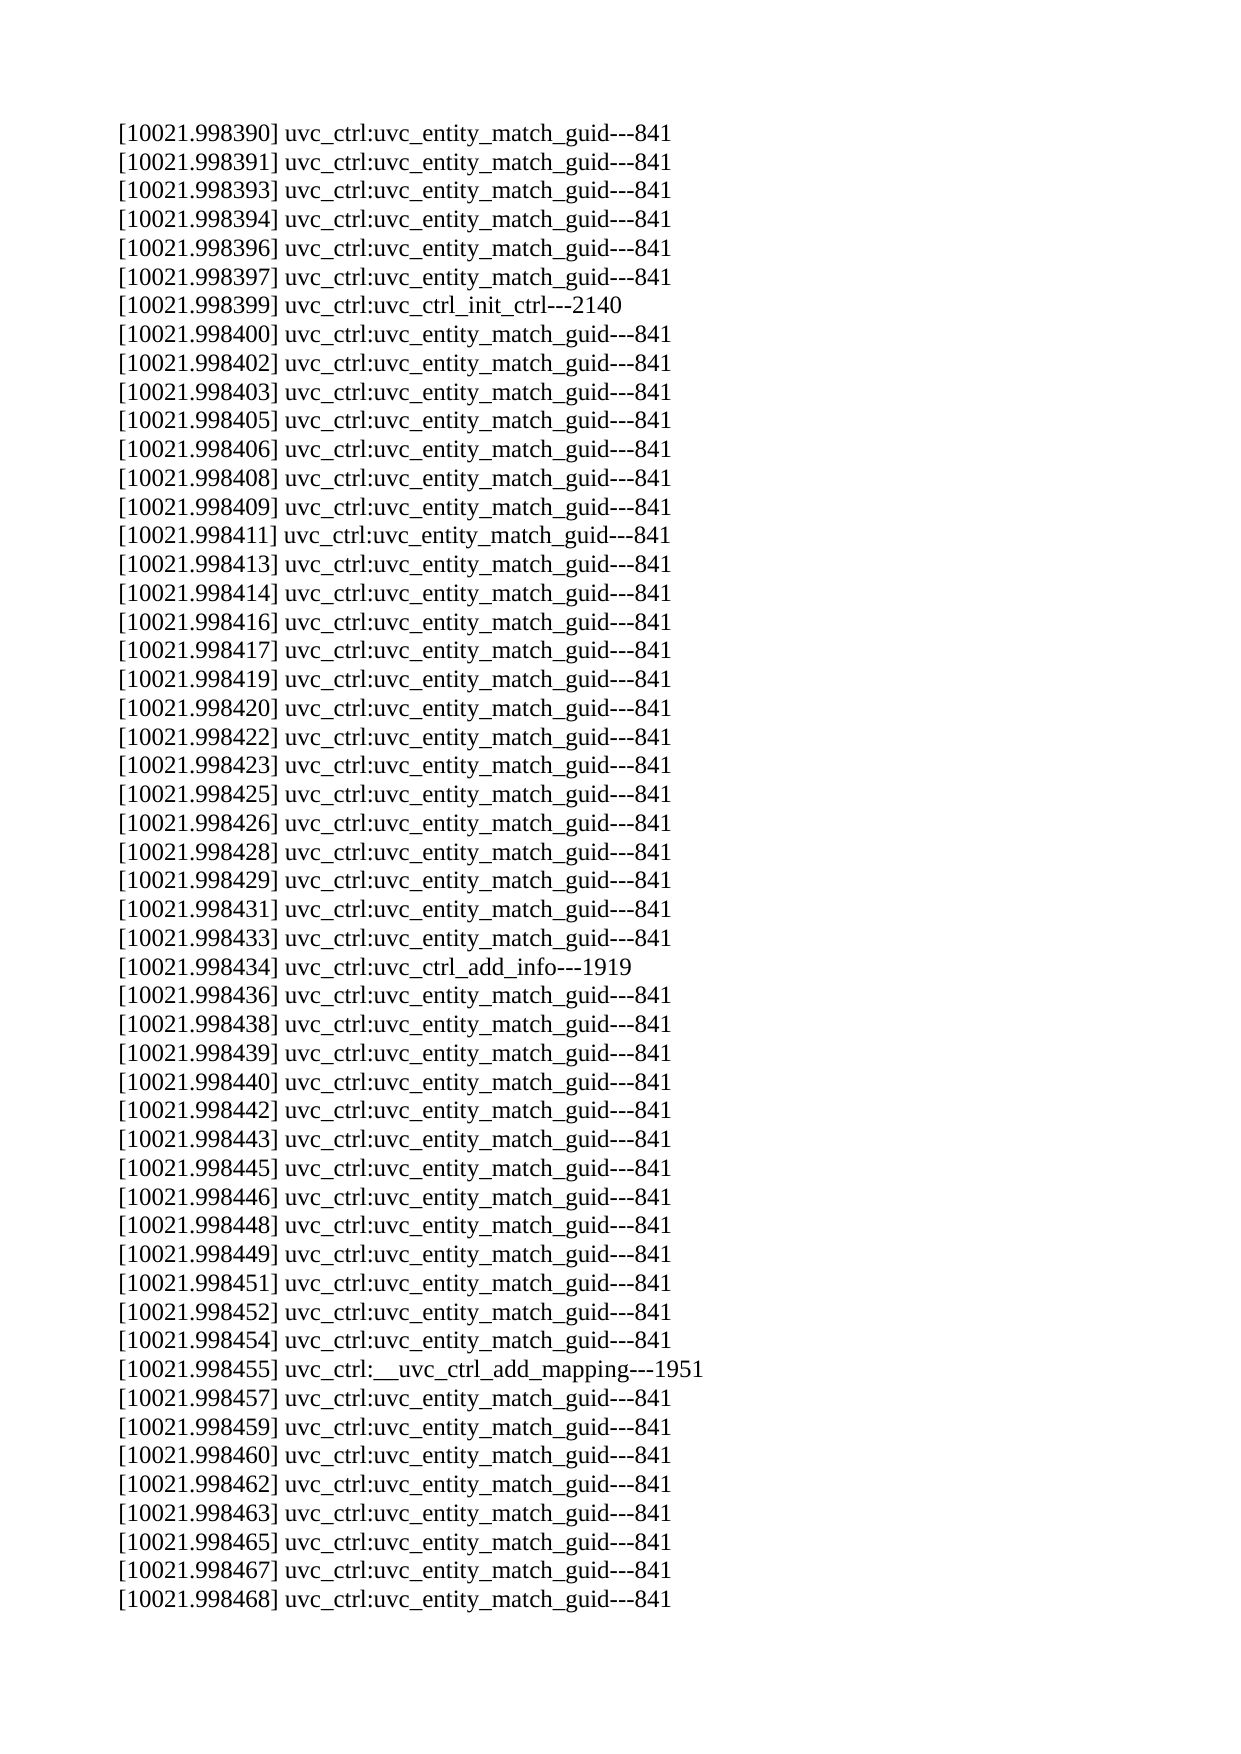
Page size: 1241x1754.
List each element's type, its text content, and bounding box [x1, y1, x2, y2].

text [10021.998413] uvc_ctrl:uvc_entity_match_guid---841 [118, 549, 1122, 578]
text [10021.998393] uvc_ctrl:uvc_entity_match_guid---841 [118, 176, 1122, 204]
text [10021.998468] uvc_ctrl:uvc_entity_match_guid---841 [118, 1584, 1122, 1613]
text [10021.998402] uvc_ctrl:uvc_entity_match_guid---841 [118, 348, 1122, 377]
text [10021.998438] uvc_ctrl:uvc_entity_match_guid---841 [118, 1009, 1122, 1038]
text [10021.998390] uvc_ctrl:uvc_entity_match_guid---841 [118, 118, 1122, 147]
text [10021.998399] uvc_ctrl:uvc_ctrl_init_ctrl---2140 [118, 291, 1122, 319]
text [10021.998446] uvc_ctrl:uvc_entity_match_guid---841 [118, 1182, 1122, 1211]
text [10021.998414] uvc_ctrl:uvc_entity_match_guid---841 [118, 578, 1122, 607]
text [10021.998462] uvc_ctrl:uvc_entity_match_guid---841 [118, 1469, 1122, 1498]
text [10021.998431] uvc_ctrl:uvc_entity_match_guid---841 [118, 894, 1122, 923]
text [10021.998396] uvc_ctrl:uvc_entity_match_guid---841 [118, 233, 1122, 262]
text [10021.998465] uvc_ctrl:uvc_entity_match_guid---841 [118, 1527, 1122, 1556]
text [10021.998408] uvc_ctrl:uvc_entity_match_guid---841 [118, 463, 1122, 492]
text [10021.998436] uvc_ctrl:uvc_entity_match_guid---841 [118, 981, 1122, 1009]
text [10021.998403] uvc_ctrl:uvc_entity_match_guid---841 [118, 377, 1122, 406]
text [10021.998457] uvc_ctrl:uvc_entity_match_guid---841 [118, 1383, 1122, 1412]
text [10021.998420] uvc_ctrl:uvc_entity_match_guid---841 [118, 693, 1122, 722]
text [10021.998467] uvc_ctrl:uvc_entity_match_guid---841 [118, 1556, 1122, 1584]
text [10021.998416] uvc_ctrl:uvc_entity_match_guid---841 [118, 607, 1122, 636]
text [10021.998451] uvc_ctrl:uvc_entity_match_guid---841 [118, 1268, 1122, 1297]
text [10021.998400] uvc_ctrl:uvc_entity_match_guid---841 [118, 319, 1122, 348]
text [10021.998452] uvc_ctrl:uvc_entity_match_guid---841 [118, 1297, 1122, 1326]
text [10021.998460] uvc_ctrl:uvc_entity_match_guid---841 [118, 1441, 1122, 1469]
text [10021.998463] uvc_ctrl:uvc_entity_match_guid---841 [118, 1498, 1122, 1527]
text [10021.998443] uvc_ctrl:uvc_entity_match_guid---841 [118, 1124, 1122, 1153]
text [10021.998455] uvc_ctrl:__uvc_ctrl_add_mapping---1951 [118, 1354, 1122, 1383]
text [10021.998428] uvc_ctrl:uvc_entity_match_guid---841 [118, 837, 1122, 866]
text [10021.998417] uvc_ctrl:uvc_entity_match_guid---841 [118, 636, 1122, 664]
text [10021.998454] uvc_ctrl:uvc_entity_match_guid---841 [118, 1326, 1122, 1354]
text [10021.998419] uvc_ctrl:uvc_entity_match_guid---841 [118, 664, 1122, 693]
text [10021.998426] uvc_ctrl:uvc_entity_match_guid---841 [118, 808, 1122, 837]
text [10021.998445] uvc_ctrl:uvc_entity_match_guid---841 [118, 1153, 1122, 1182]
text [10021.998391] uvc_ctrl:uvc_entity_match_guid---841 [118, 147, 1122, 176]
text [10021.998425] uvc_ctrl:uvc_entity_match_guid---841 [118, 779, 1122, 808]
text [10021.998409] uvc_ctrl:uvc_entity_match_guid---841 [118, 492, 1122, 521]
text [10021.998448] uvc_ctrl:uvc_entity_match_guid---841 [118, 1211, 1122, 1239]
text [10021.998429] uvc_ctrl:uvc_entity_match_guid---841 [118, 866, 1122, 894]
text [10021.998433] uvc_ctrl:uvc_entity_match_guid---841 [118, 923, 1122, 952]
text [10021.998406] uvc_ctrl:uvc_entity_match_guid---841 [118, 434, 1122, 463]
text [10021.998397] uvc_ctrl:uvc_entity_match_guid---841 [118, 262, 1122, 291]
text [10021.998449] uvc_ctrl:uvc_entity_match_guid---841 [118, 1239, 1122, 1268]
text [10021.998411] uvc_ctrl:uvc_entity_match_guid---841 [118, 521, 1122, 549]
text [10021.998459] uvc_ctrl:uvc_entity_match_guid---841 [118, 1412, 1122, 1441]
text [10021.998439] uvc_ctrl:uvc_entity_match_guid---841 [118, 1038, 1122, 1067]
text [10021.998394] uvc_ctrl:uvc_entity_match_guid---841 [118, 204, 1122, 233]
text [10021.998434] uvc_ctrl:uvc_ctrl_add_info---1919 [118, 952, 1122, 981]
text [10021.998422] uvc_ctrl:uvc_entity_match_guid---841 [118, 722, 1122, 751]
text [10021.998423] uvc_ctrl:uvc_entity_match_guid---841 [118, 751, 1122, 779]
text [10021.998442] uvc_ctrl:uvc_entity_match_guid---841 [118, 1096, 1122, 1124]
text [10021.998440] uvc_ctrl:uvc_entity_match_guid---841 [118, 1067, 1122, 1096]
text [10021.998405] uvc_ctrl:uvc_entity_match_guid---841 [118, 406, 1122, 434]
